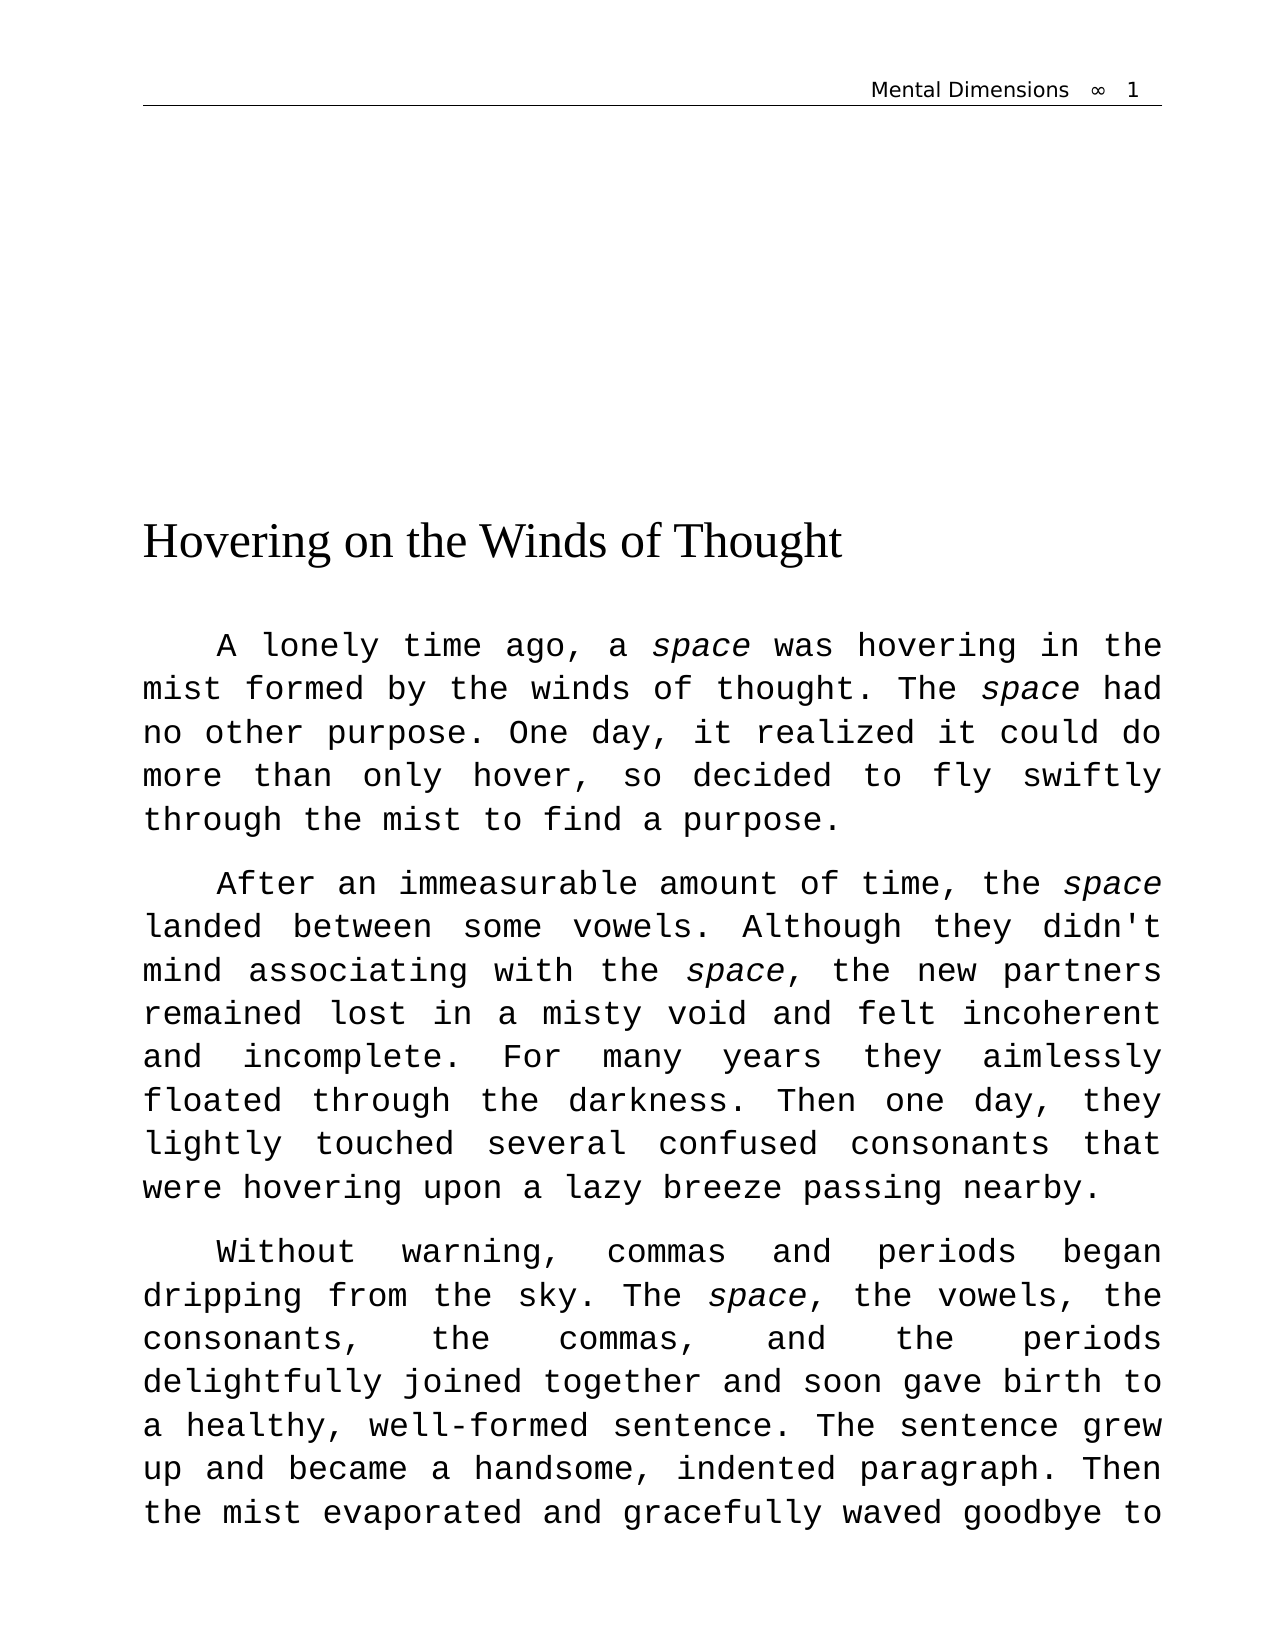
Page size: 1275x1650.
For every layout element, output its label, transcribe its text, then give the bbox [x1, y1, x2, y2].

text A lonely time ago, a space was hovering in the mist formed by the winds of thought. The space had no other purpose. One day, it realized it could do more than only hover, so decided to fly swiftly through the mist to find a purpose. [142, 628, 1162, 840]
text Without warning, commas and periods began dripping from the sky. The space, the vowels, the consonants, the commas, and the periods delightfully joined together and soon gave birth to a healthy, well-formed sentence. The sentence grew up and became a handsome, indented paragraph. Then the mist evaporated and gracefully waved goodbye to [142, 1235, 1162, 1533]
title Hovering on the Winds of Thought [142, 511, 1162, 568]
text After an immeasurable amount of time, the space landed between some vowels. Although they didn't mind associating with the space, the new partners remained lost in a misty void and felt incoherent and incomplete. For many years they aimlessly floated through the darkness. Then one day, they lightly touched several confused consonants that were hovering upon a lazy breeze passing nearby. [142, 866, 1162, 1208]
